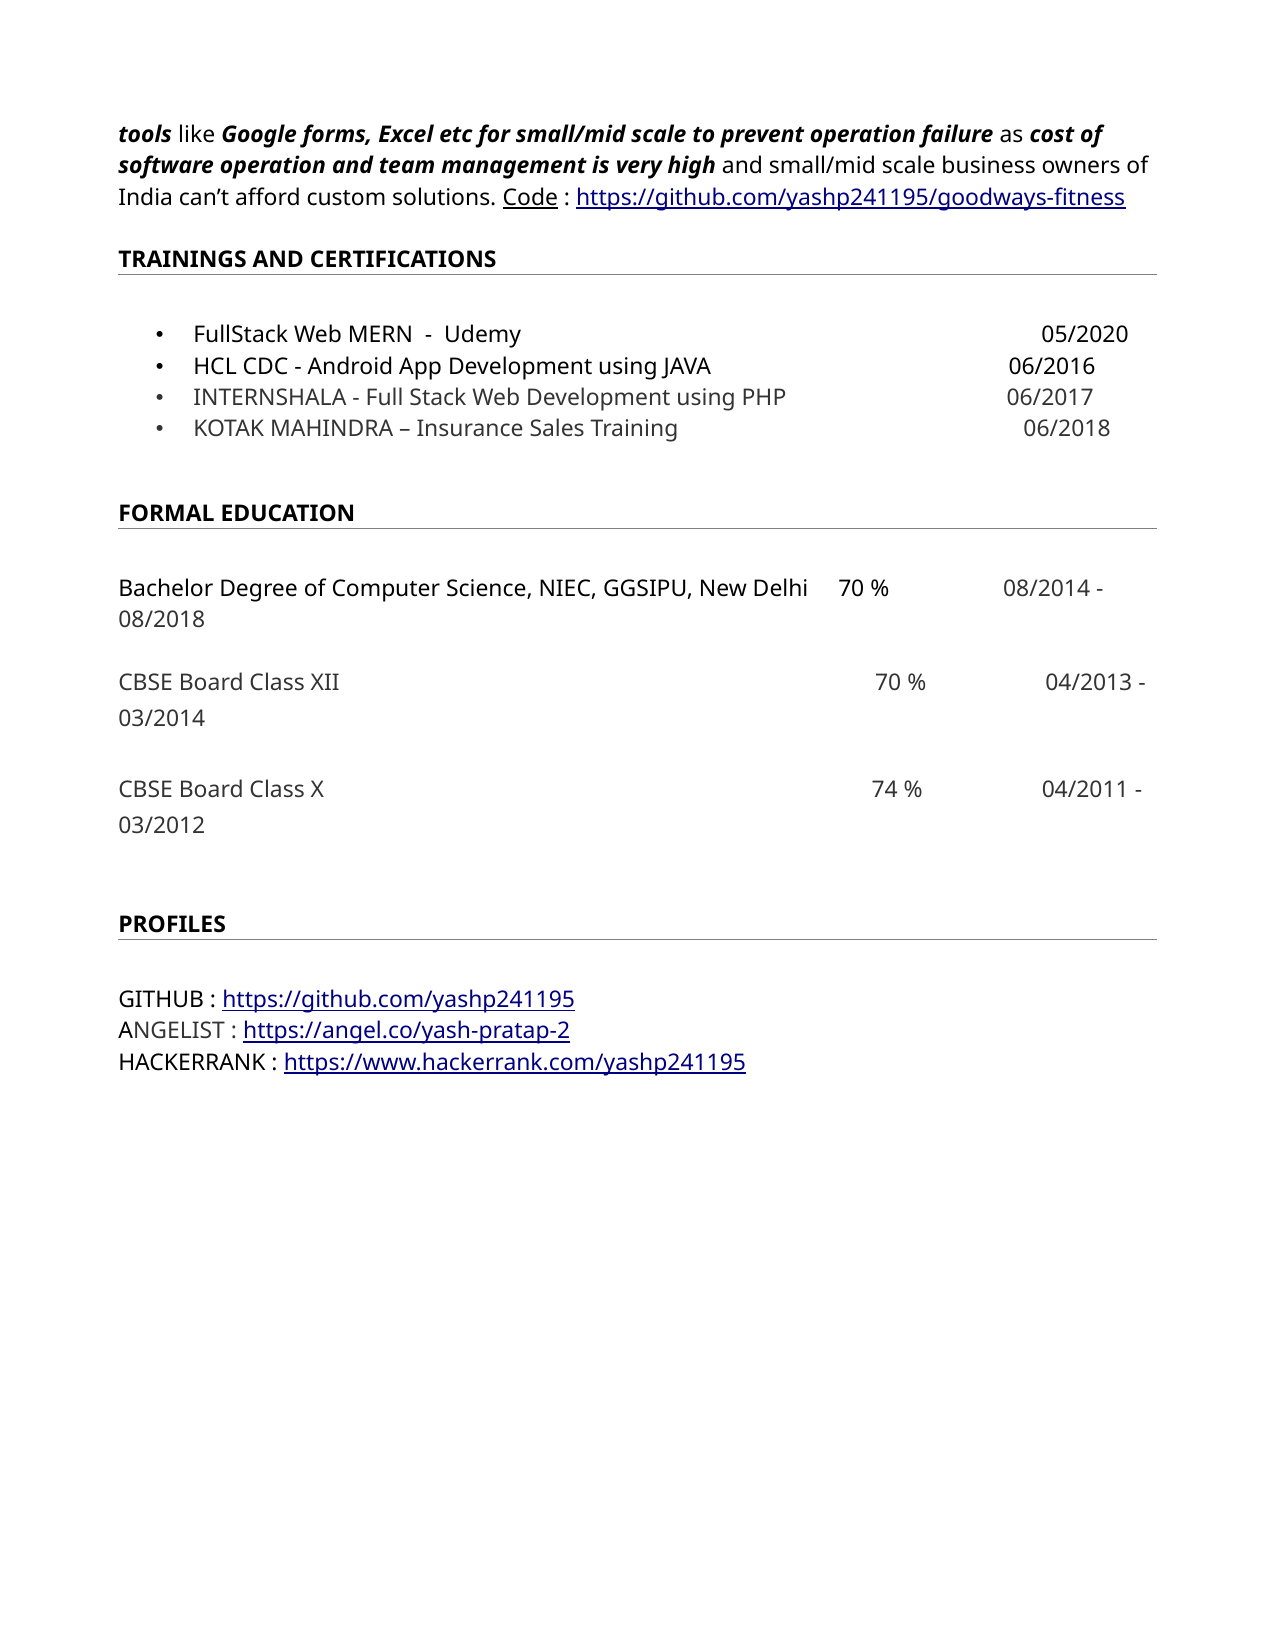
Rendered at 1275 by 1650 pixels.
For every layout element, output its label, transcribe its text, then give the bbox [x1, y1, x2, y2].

list INTERNSHALA - Full Stack Web Development using PHP 06/2017 [156, 381, 1157, 412]
list FullStack Web MERN - Udemy 05/2020 [156, 318, 1157, 350]
list KOTAK MAHINDRA – Insurance Sales Training 06/2018 [156, 412, 1157, 443]
text tools like Google forms, Excel etc for small/mid scale to prevent operation failure as cost of software operation and team management is very high and small/mid scale business owners of India can’t afford custom solutions. Code : https://github.com/yashp241195/goodways-fitness [118, 118, 1157, 212]
text Bachelor Degree of Computer Science, NIEC, GGSIPU, New Delhi 70 % 08/2014 - 08/2018 [118, 572, 1157, 634]
text CBSE Board Class XII 70 % 04/2013 - 03/2014 [118, 666, 1157, 733]
text CBSE Board Class X 74 % 04/2011 - 03/2012 [118, 773, 1157, 841]
text PROFILES [118, 908, 1157, 939]
text GITHUB : https://github.com/yashp241195 [118, 983, 1157, 1014]
text ANGELIST : https://angel.co/yash-pratap-2 [118, 1014, 1157, 1046]
text FORMAL EDUCATION [118, 497, 1157, 528]
text HACKERRANK : https://www.hackerrank.com/yashp241195 [118, 1046, 1157, 1077]
text TRAININGS AND CERTIFICATIONS [118, 243, 1157, 274]
list HCL CDC - Android App Development using JAVA 06/2016 [156, 350, 1157, 381]
